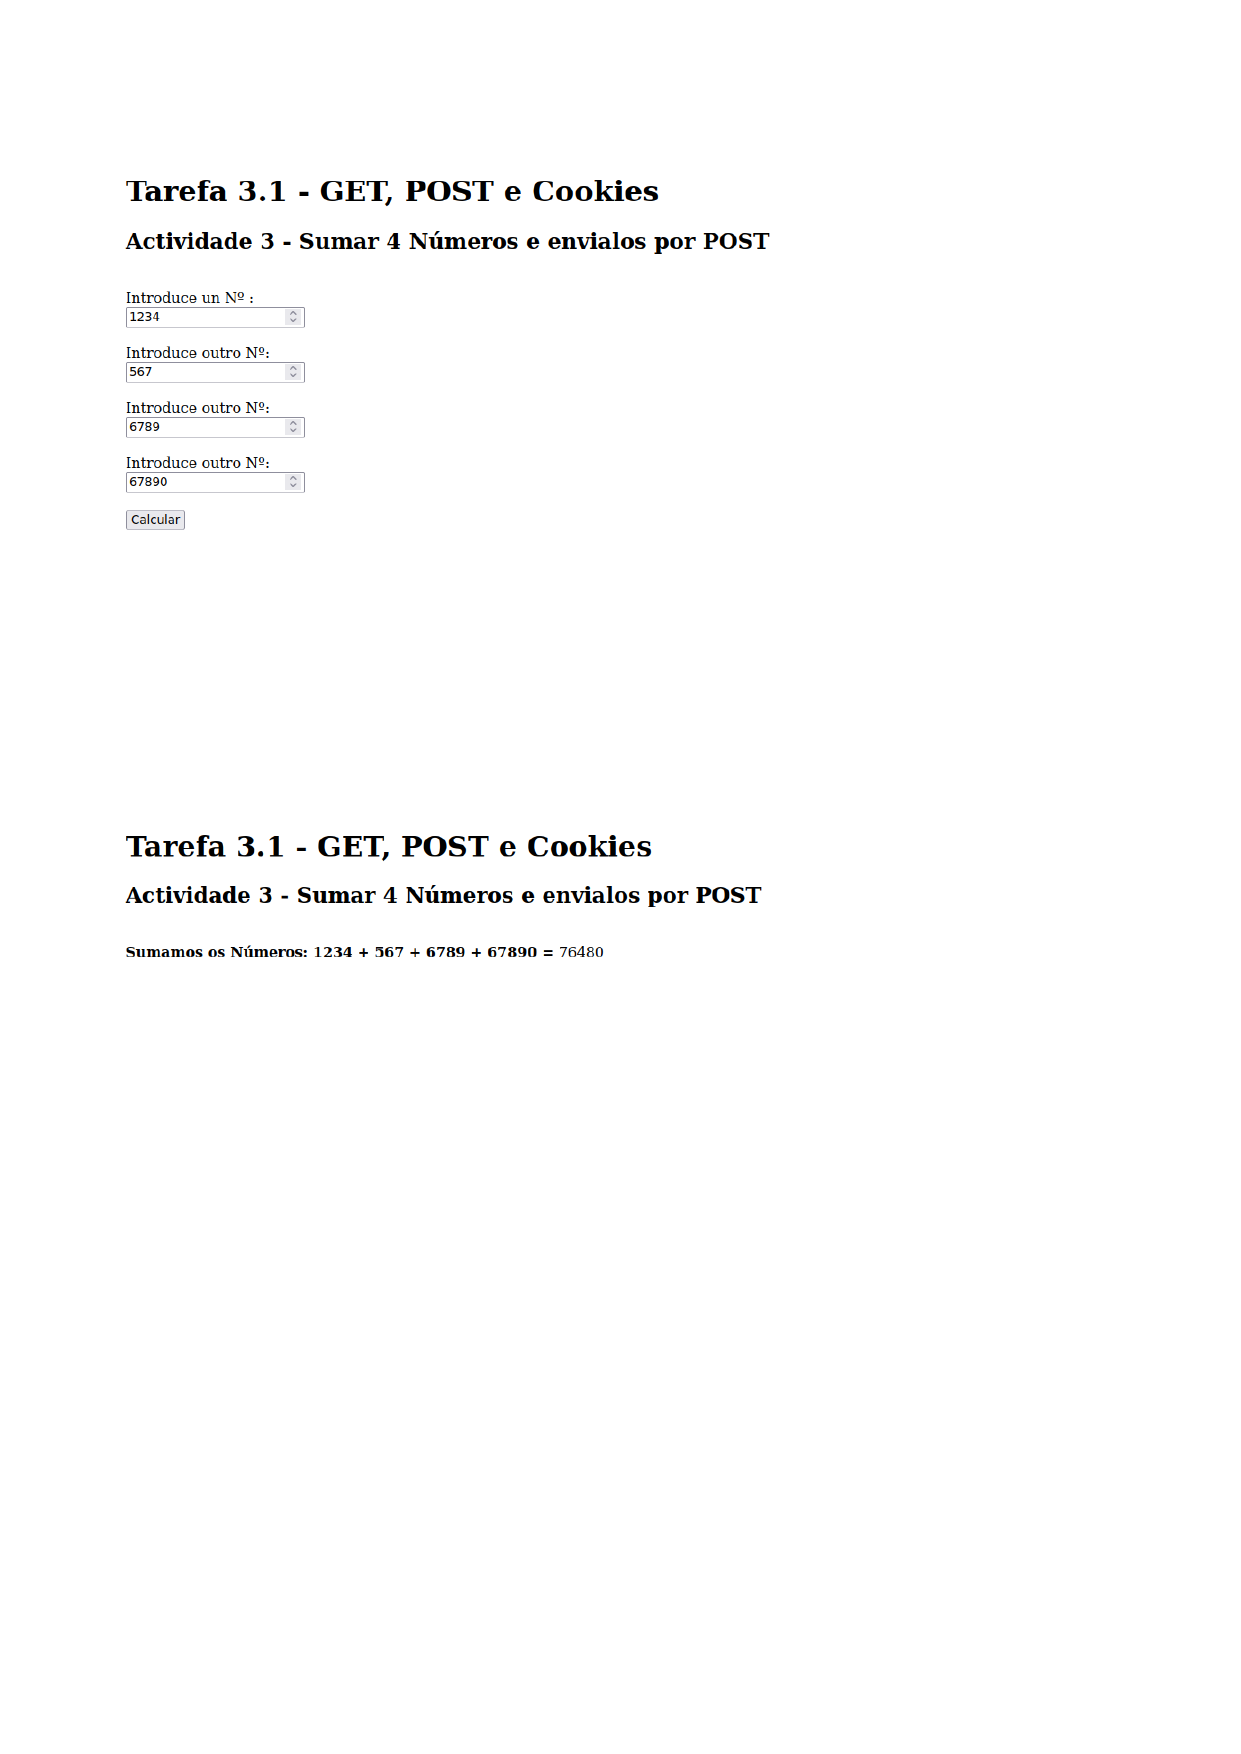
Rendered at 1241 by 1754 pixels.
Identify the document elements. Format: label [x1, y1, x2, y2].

picture [118, 824, 1123, 1115]
picture [118, 154, 1123, 575]
